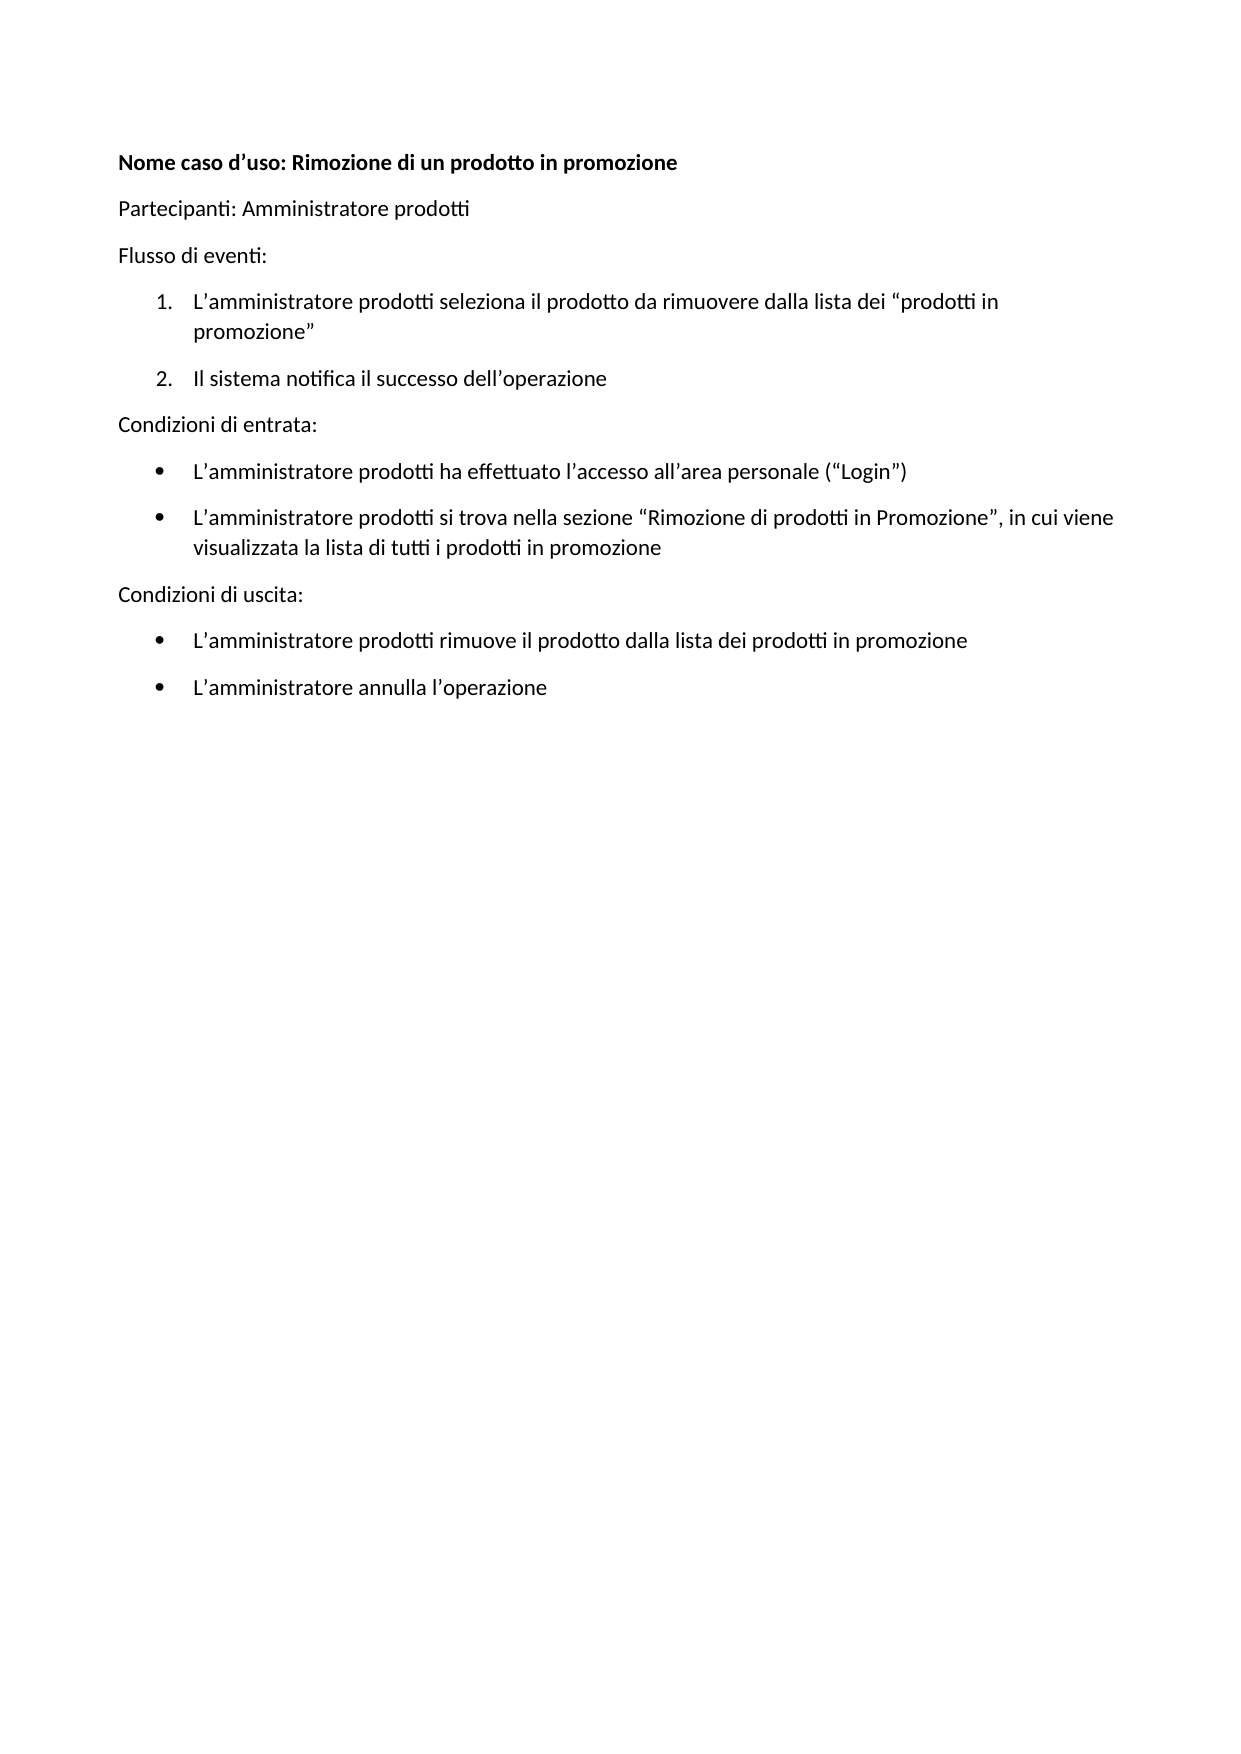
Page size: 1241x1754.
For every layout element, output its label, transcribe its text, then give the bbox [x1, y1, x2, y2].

list L’amministratore prodotti si trova nella sezione “Rimozione di prodotti in Promozione”, in cui viene visualizzata la lista di tutti i prodotti in promozione [156, 503, 1122, 561]
list L’amministratore annulla l’operazione [156, 673, 1122, 701]
text Condizioni di uscita: [118, 580, 1122, 608]
list L’amministratore prodotti ha effettuato l’accesso all’area personale (“Login”) [156, 457, 1122, 485]
text Flusso di eventi: [118, 241, 1122, 269]
text Nome caso d’uso: Rimozione di un prodotto in promozione [118, 148, 1122, 176]
list L’amministratore prodotti seleziona il prodotto da rimuovere dalla lista dei “prodotti in promozione” [156, 287, 1122, 345]
text Condizioni di entrata: [118, 410, 1122, 438]
text Partecipanti: Amministratore prodotti [118, 194, 1122, 222]
list L’amministratore prodotti rimuove il prodotto dalla lista dei prodotti in promozione [156, 626, 1122, 654]
list Il sistema notifica il successo dell’operazione [156, 364, 1122, 392]
